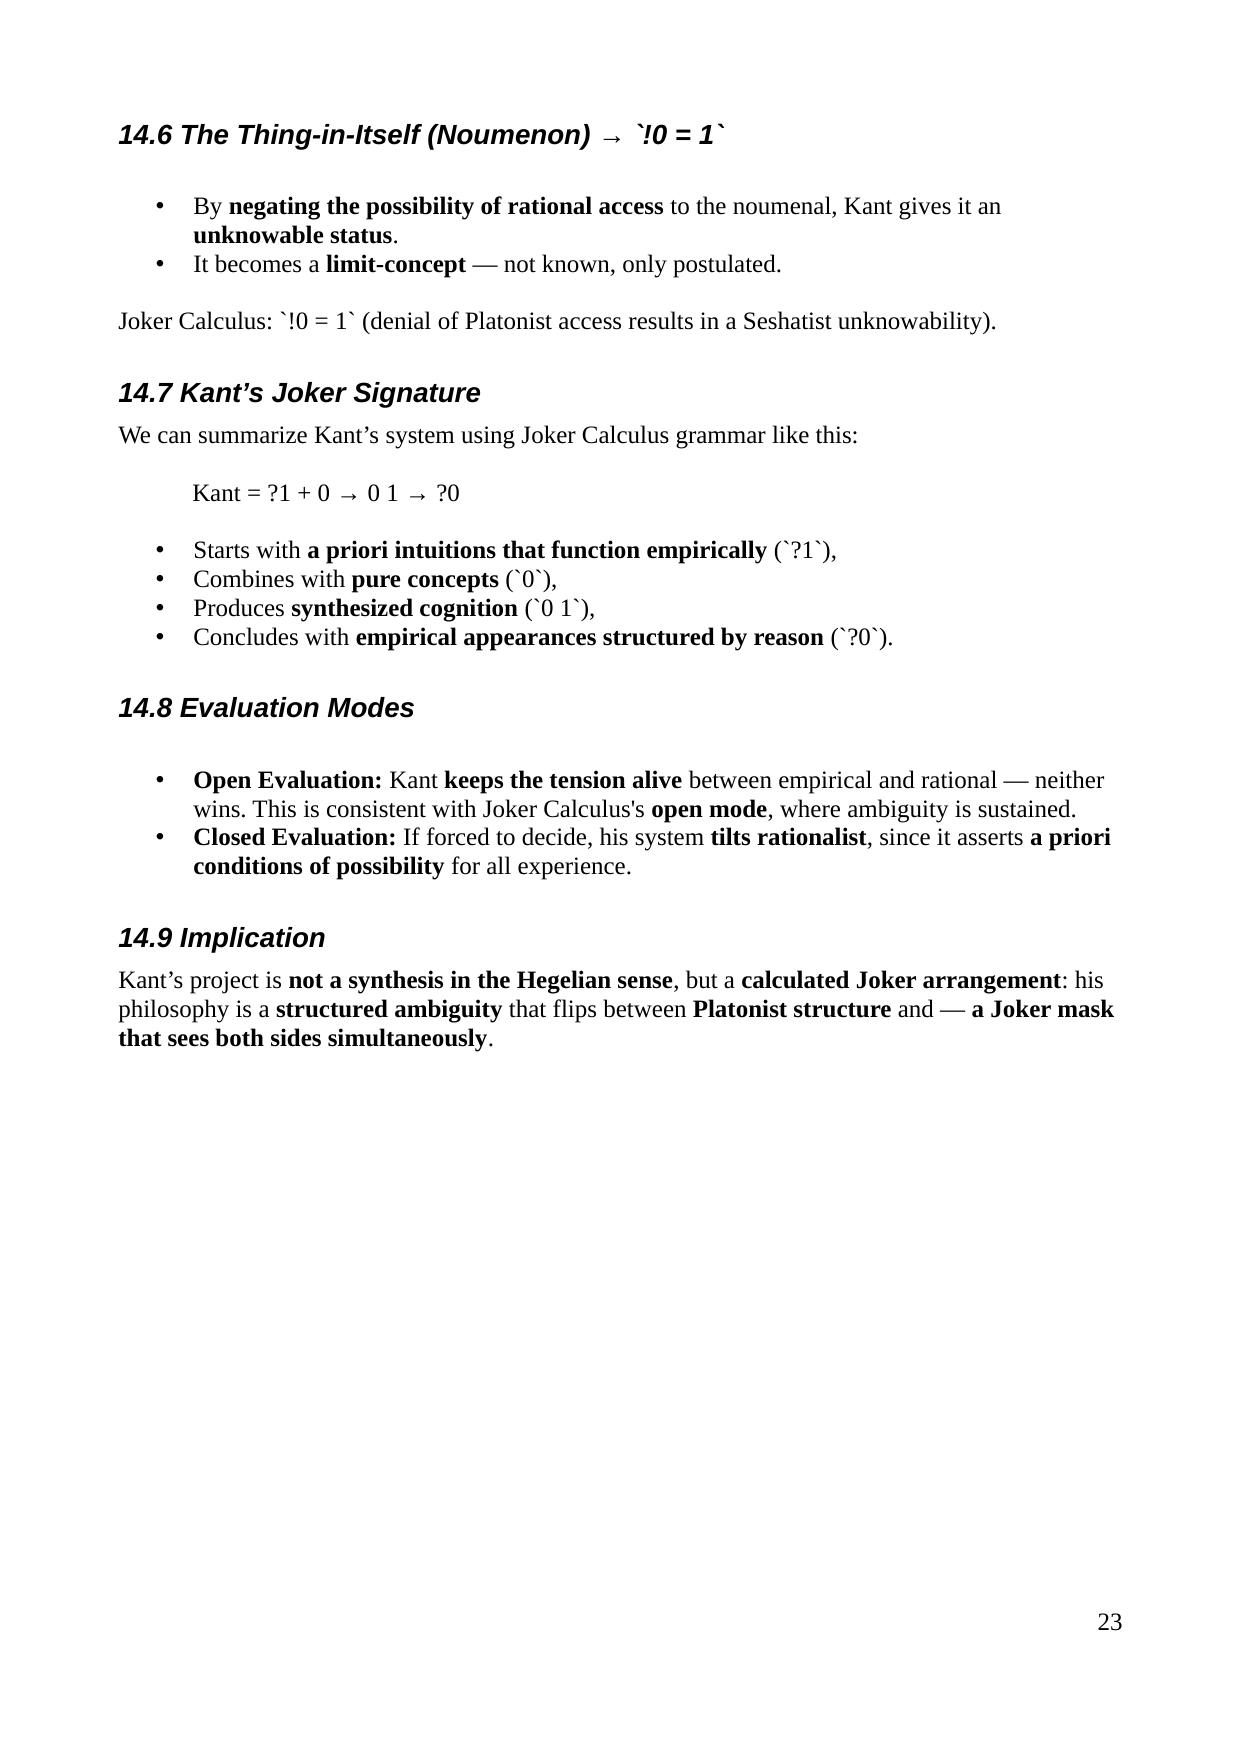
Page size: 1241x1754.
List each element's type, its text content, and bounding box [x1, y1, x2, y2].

list By negating the possibility of rational access to the noumenal, Kant gives it an unknowable status. [156, 191, 1122, 249]
list Closed Evaluation: If forced to decide, his system tilts rationalist, since it asserts a priori conditions of possibility for all experience. [156, 822, 1122, 880]
text Joker Calculus: `!0 = 1` (denial of Platonist access results in a Seshatist unknowability). [118, 306, 1122, 335]
list Concludes with empirical appearances structured by reason (`?0`). [156, 622, 1122, 651]
subtitle 14.9 Implication [118, 921, 1122, 953]
list It becomes a limit-concept — not known, only postulated. [156, 249, 1122, 277]
list Produces synthesized cognition (`0 1`), [156, 593, 1122, 622]
subtitle 14.6 The Thing-in-Itself (Noumenon) → `!0 = 1` [118, 118, 1122, 150]
list Open Evaluation: Kant keeps the tension alive between empirical and rational — neither wins. This is consistent with Joker Calculus's open mode, where ambiguity is sustained. [156, 765, 1122, 822]
subtitle 14.7 Kant’s Joker Signature [118, 376, 1122, 408]
text Kant’s project is not a synthesis in the Hegelian sense, but a calculated Joker arrangement: his philosophy is a structured ambiguity that flips between Platonist structure and — a Joker mask that sees both sides simultaneously. [118, 966, 1122, 1052]
text Kant = ?1 + 0 → 0 1 → ?0 [118, 478, 1122, 507]
list Starts with a priori intuitions that function empirically (`?1`), [156, 536, 1122, 564]
subtitle 14.8 Evaluation Modes [118, 692, 1122, 724]
text We can summarize Kant’s system using Joker Calculus grammar like this: [118, 421, 1122, 449]
list Combines with pure concepts (`0`), [156, 564, 1122, 593]
